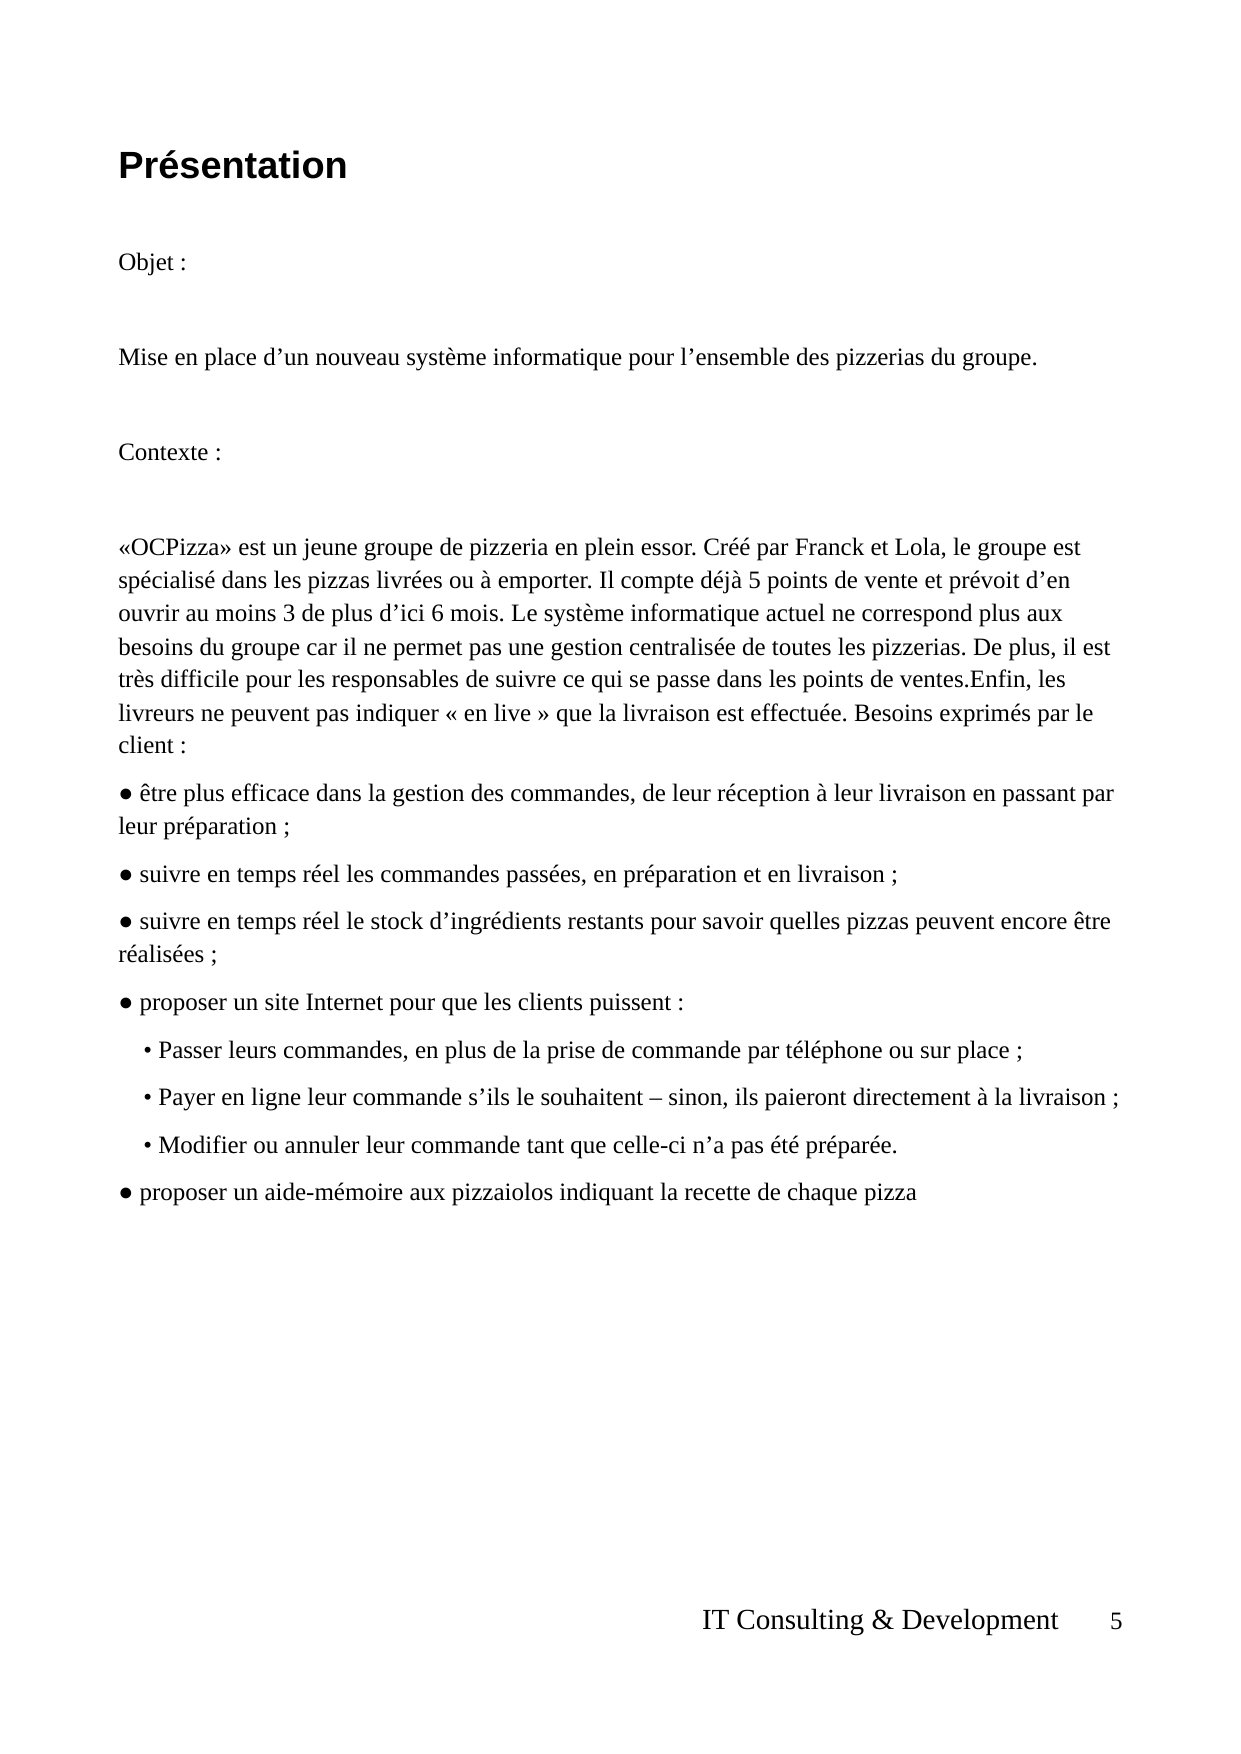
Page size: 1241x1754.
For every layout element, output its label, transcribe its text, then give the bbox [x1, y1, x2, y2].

text • Payer en ligne leur commande s’ils le souhaitent – sinon, ils paieront directement à la livraison ; [118, 1082, 1122, 1111]
subtitle Présentation [118, 143, 1122, 187]
text Objet : [118, 247, 1122, 276]
text «OCPizza» est un jeune groupe de pizzeria en plein essor. Créé par Franck et Lola, le groupe est spécialisé dans les pizzas livrées ou à emporter. Il compte déjà 5 points de vente et prévoit d’en ouvrir au moins 3 de plus d’ici 6 mois. Le système informatique actuel ne correspond plus aux besoins du groupe car il ne permet pas une gestion centralisée de toutes les pizzerias. De plus, il est très difficile pour les responsables de suivre ce qui se passe dans les points de ventes.Enfin, les livreurs ne peuvent pas indiquer « en live » que la livraison est effectuée. Besoins exprimés par le client : [118, 532, 1122, 759]
text Contexte : [118, 437, 1122, 466]
text ● suivre en temps réel les commandes passées, en préparation et en livraison ; [118, 859, 1122, 888]
text ● être plus efficace dans la gestion des commandes, de leur réception à leur livraison en passant par leur préparation ; [118, 778, 1122, 840]
text ● proposer un site Internet pour que les clients puissent : [118, 987, 1122, 1016]
text ● suivre en temps réel le stock d’ingrédients restants pour savoir quelles pizzas peuvent encore être réalisées ; [118, 906, 1122, 968]
text Mise en place d’un nouveau système informatique pour l’ensemble des pizzerias du groupe. [118, 342, 1122, 371]
text ● proposer un aide-mémoire aux pizzaiolos indiquant la recette de chaque pizza [118, 1177, 1122, 1206]
text • Modifier ou annuler leur commande tant que celle-ci n’a pas été préparée. [118, 1130, 1122, 1159]
text • Passer leurs commandes, en plus de la prise de commande par téléphone ou sur place ; [118, 1035, 1122, 1063]
